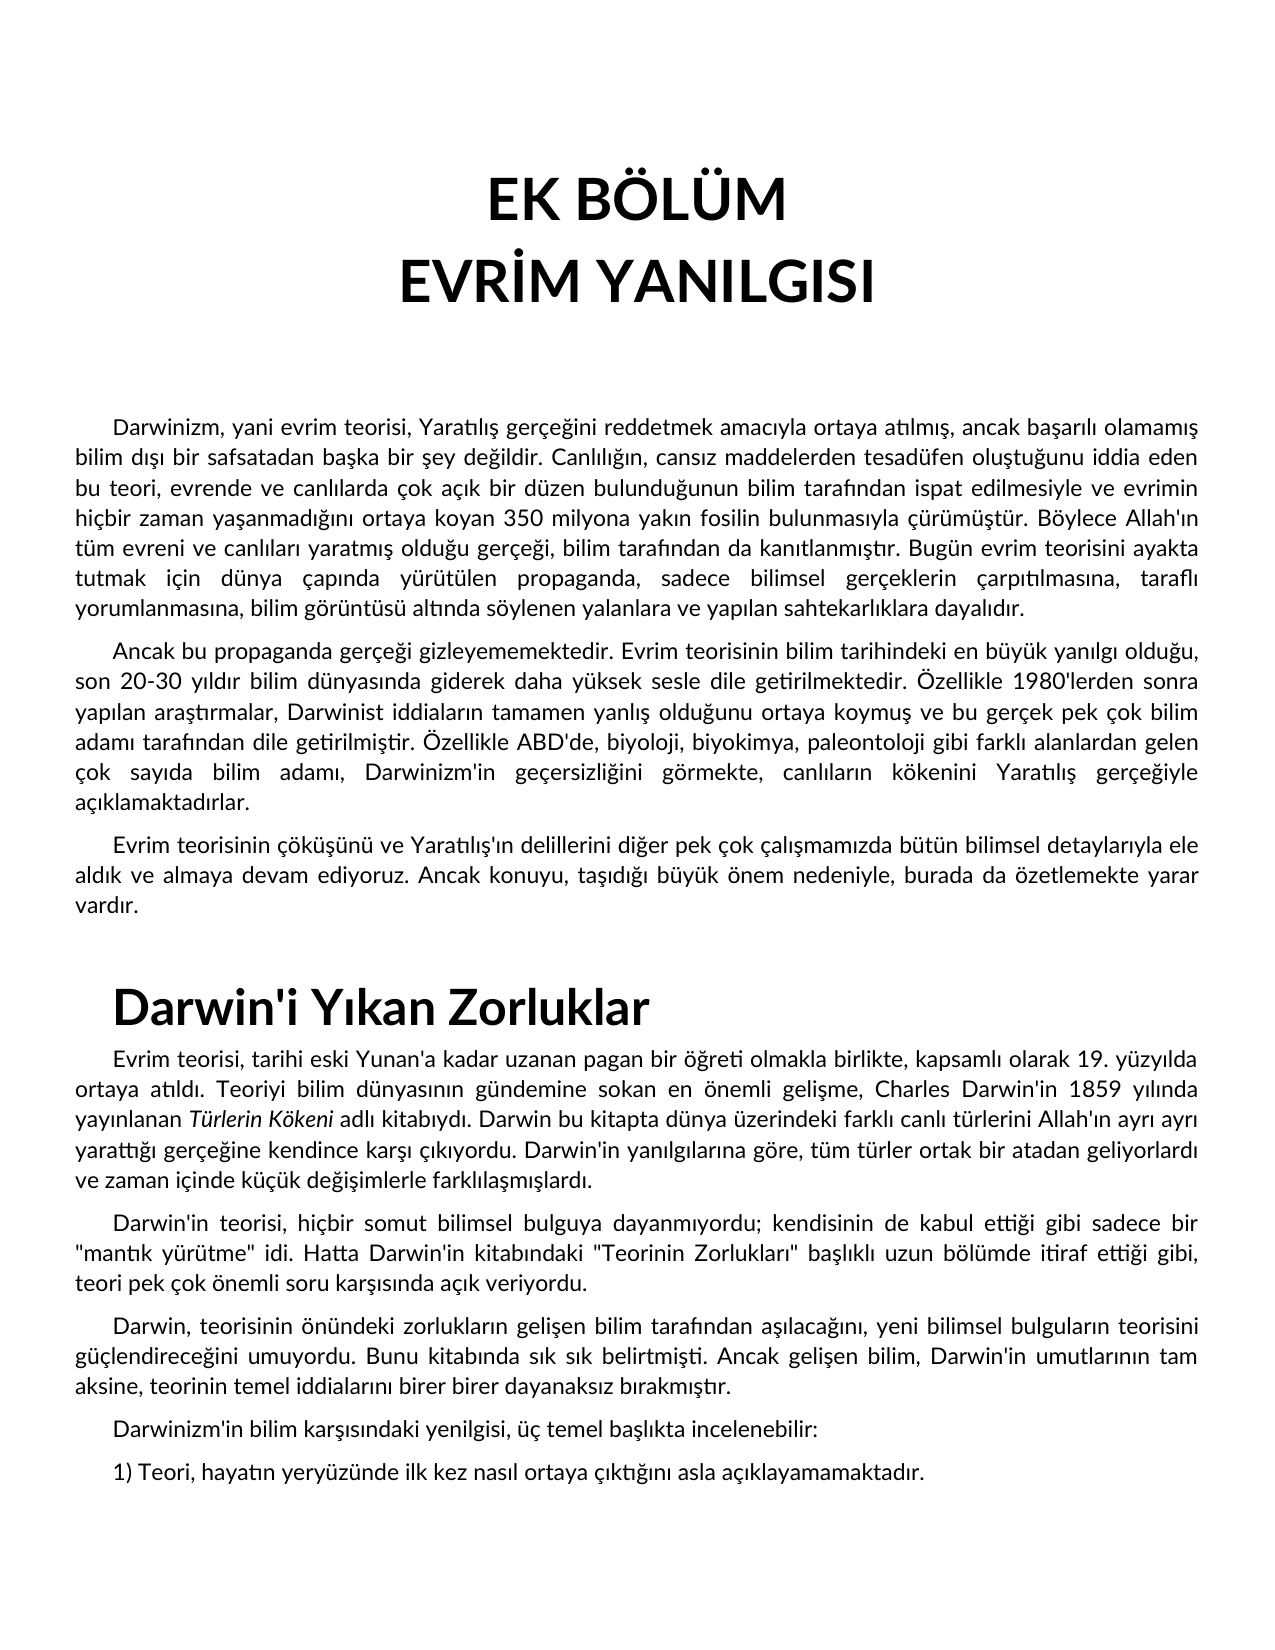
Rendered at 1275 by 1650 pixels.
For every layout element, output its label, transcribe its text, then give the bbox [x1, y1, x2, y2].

subtitle EVRİM YANILGISI [75, 245, 1200, 315]
text Darwin, teorisinin önündeki zorlukların gelişen bilim tarafından aşılacağını, yeni bilimsel bulguların teorisini güçlendireceğini umuyordu. Bunu kitabında sık sık belirtmişti. Ancak gelişen bilim, Darwin'in umutlarının tam aksine, teorinin temel iddialarını birer birer dayanaksız bırakmıştır. [75, 1311, 1200, 1399]
text Ancak bu propaganda gerçeği gizleyememektedir. Evrim teorisinin bilim tarihindeki en büyük yanılgı olduğu, son 20-30 yıldır bilim dünyasında giderek daha yüksek sesle dile getirilmektedir. Özellikle 1980'lerden sonra yapılan araştırmalar, Darwinist iddiaların tamamen yanlış olduğunu ortaya koymuş ve bu gerçek pek çok bilim adamı tarafından dile getirilmiştir. Özellikle ABD'de, biyoloji, biyokimya, paleontoloji gibi farklı alanlardan gelen çok sayıda bilim adamı, Darwinizm'in geçersizliğini görmekte, canlıların kökenini Yaratılış gerçeğiyle açıklamaktadırlar. [75, 637, 1200, 815]
text Evrim teorisinin çöküşünü ve Yaratılış'ın delillerini diğer pek çok çalışmamızda bütün bilimsel detaylarıyla ele aldık ve almaya devam ediyoruz. Ancak konuyu, taşıdığı büyük önem nedeniyle, burada da özetlemekte yarar vardır. [75, 831, 1200, 918]
text 1) Teori, hayatın yeryüzünde ilk kez nasıl ortaya çıktığını asla açıklayamamaktadır. [75, 1457, 1200, 1485]
subtitle EK BÖLÜM [75, 162, 1200, 232]
text Evrim teorisi, tarihi eski Yunan'a kadar uzanan pagan bir öğreti olmakla birlikte, kapsamlı olarak 19. yüzyılda ortaya atıldı. Teoriyi bilim dünyasının gündemine sokan en önemli gelişme, Charles Darwin'in 1859 yılında yayınlanan Türlerin Kökeni adlı kitabıydı. Darwin bu kitapta dünya üzerindeki farklı canlı türlerini Allah'ın ayrı ayrı yarattığı gerçeğine kendince karşı çıkıyordu. Darwin'in yanılgılarına göre, tüm türler ortak bir atadan geliyorlardı ve zaman içinde küçük değişimlerle farklılaşmışlardı. [75, 1045, 1200, 1193]
text Darwinizm'in bilim karşısındaki yenilgisi, üç temel başlıkta incelenebilir: [75, 1414, 1200, 1442]
text Darwinizm, yani evrim teorisi, Yaratılış gerçeğini reddetmek amacıyla ortaya atılmış, ancak başarılı olamamış bilim dışı bir safsatadan başka bir şey değildir. Canlılığın, cansız maddelerden tesadüfen oluştuğunu iddia eden bu teori, evrende ve canlılarda çok açık bir düzen bulunduğunun bilim tarafından ispat edilmesiyle ve evrimin hiçbir zaman yaşanmadığını ortaya koyan 350 milyona yakın fosilin bulunmasıyla çürümüştür. Böylece Allah'ın tüm evreni ve canlıları yaratmış olduğu gerçeği, bilim tarafından da kanıtlanmıştır. Bugün evrim teorisini ayakta tutmak için dünya çapında yürütülen propaganda, sadece bilimsel gerçeklerin çarpıtılmasına, taraflı yorumlanmasına, bilim görüntüsü altında söylenen yalanlara ve yapılan sahtekarlıklara dayalıdır. [75, 413, 1200, 622]
text Darwin'in teorisi, hiçbir somut bilimsel bulguya dayanmıyordu; kendisinin de kabul ettiği gibi sadece bir "mantık yürütme" idi. Hatta Darwin'in kitabındaki "Teorinin Zorlukları" başlıklı uzun bölümde itiraf ettiği gibi, teori pek çok önemli soru karşısında açık veriyordu. [75, 1208, 1200, 1296]
subtitle Darwin'i Yıkan Zorluklar [112, 976, 1200, 1036]
